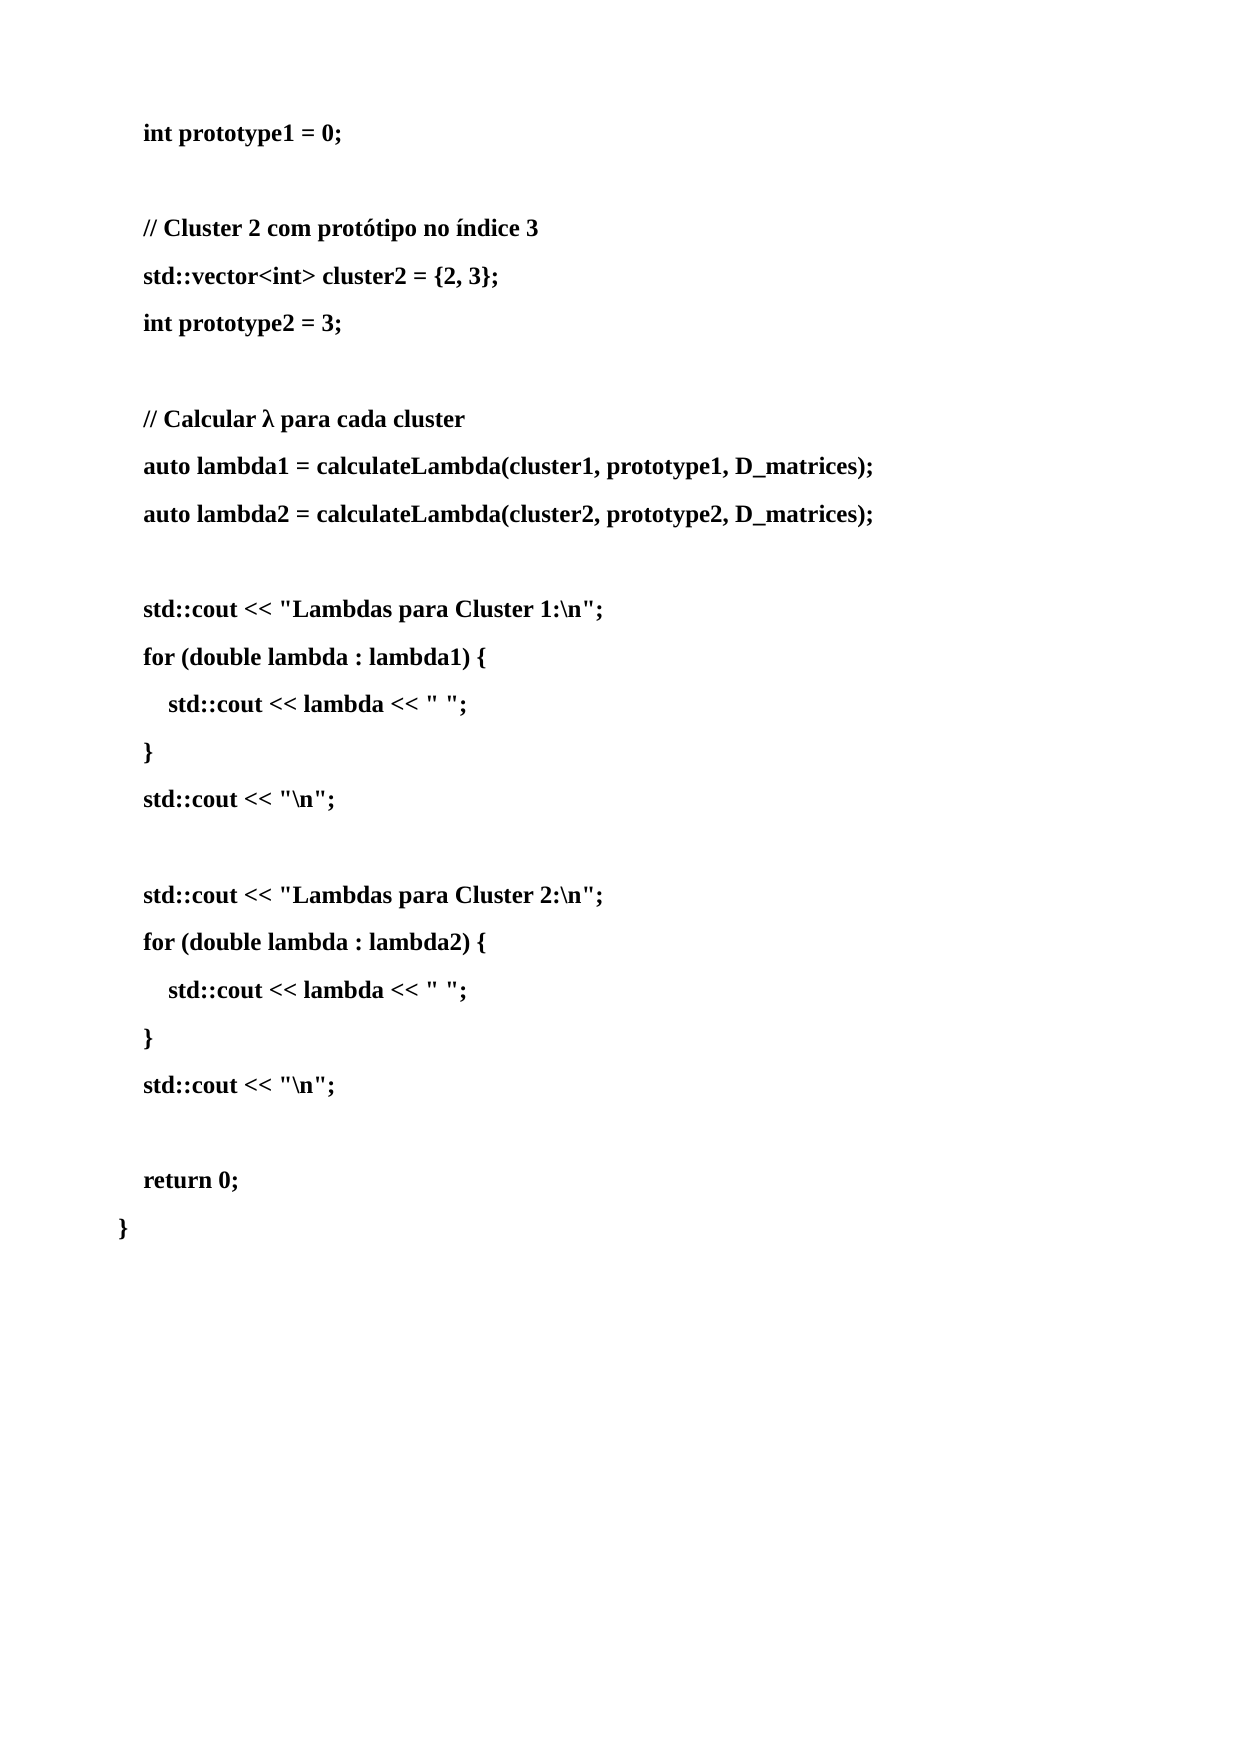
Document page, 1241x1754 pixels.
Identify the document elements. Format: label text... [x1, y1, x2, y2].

text return 0; [118, 1165, 1122, 1194]
text auto lambda1 = calculateLambda(cluster1, prototype1, D_matrices); [118, 451, 1122, 480]
text std::cout << "\n"; [118, 784, 1122, 813]
text } [118, 1023, 1122, 1051]
text std::cout << "Lambdas para Cluster 1:\n"; [118, 594, 1122, 623]
text // Cluster 2 com protótipo no índice 3 [118, 213, 1122, 242]
text for (double lambda : lambda1) { [118, 642, 1122, 671]
text std::cout << "\n"; [118, 1070, 1122, 1099]
text auto lambda2 = calculateLambda(cluster2, prototype2, D_matrices); [118, 499, 1122, 528]
text int prototype1 = 0; [118, 118, 1122, 147]
text }​ [118, 1213, 1122, 1242]
text for (double lambda : lambda2) { [118, 927, 1122, 956]
text } [118, 737, 1122, 766]
text std::cout << lambda << " "; [118, 689, 1122, 718]
text // Calcular λ para cada cluster [118, 404, 1122, 432]
text std::vector<int> cluster2 = {2, 3}; [118, 261, 1122, 290]
text std::cout << lambda << " "; [118, 975, 1122, 1004]
text std::cout << "Lambdas para Cluster 2:\n"; [118, 880, 1122, 908]
text int prototype2 = 3; [118, 308, 1122, 337]
